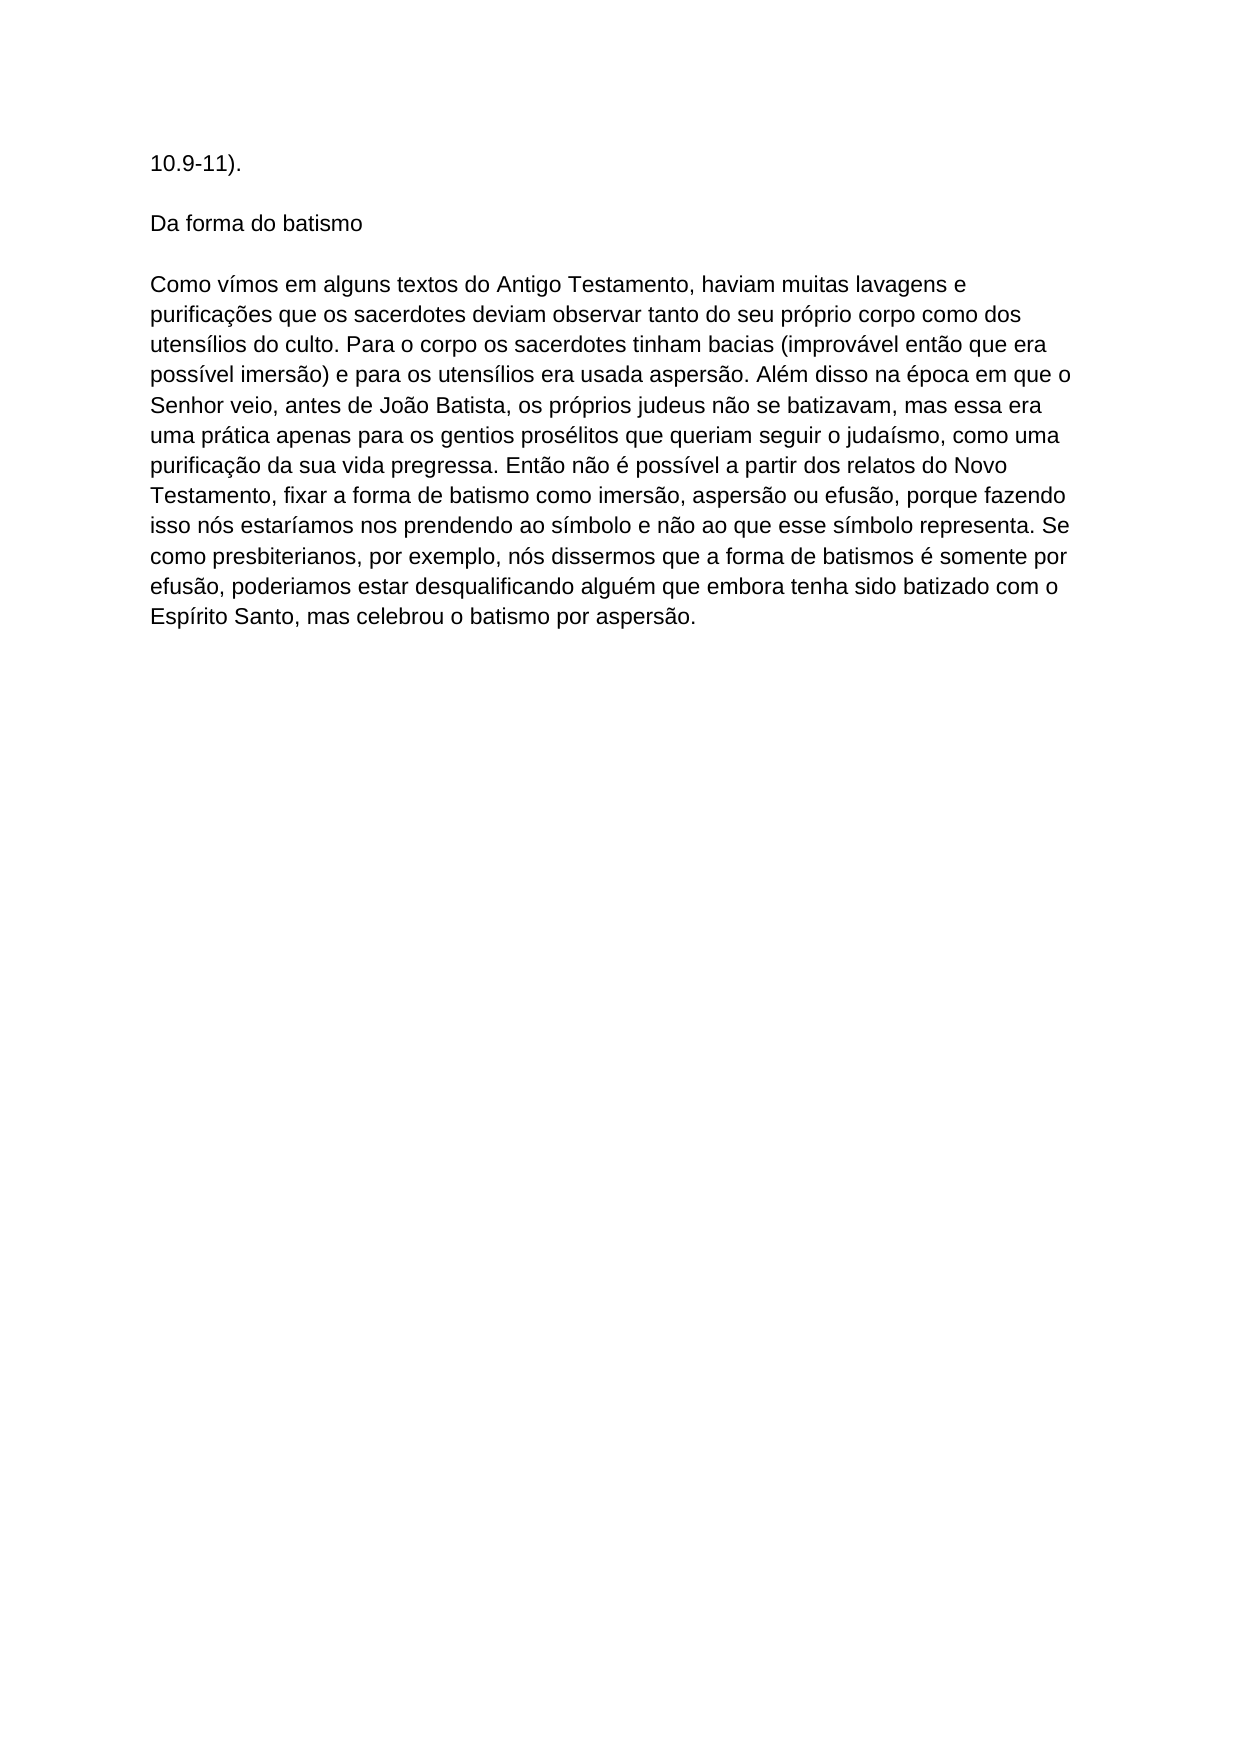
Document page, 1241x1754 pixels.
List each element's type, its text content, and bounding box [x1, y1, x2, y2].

text Como vímos em alguns textos do Antigo Testamento, haviam muitas lavagens e purificações que os sacerdotes deviam observar tanto do seu próprio corpo como dos utensílios do culto. Para o corpo os sacerdotes tinham bacias (improvável então que era possível imersão) e para os utensílios era usada aspersão. Além disso na época em que o Senhor veio, antes de João Batista, os próprios judeus não se batizavam, mas essa era uma prática apenas para os gentios prosélitos que queriam seguir o judaísmo, como uma purificação da sua vida pregressa. Então não é possível a partir dos relatos do Novo Testamento, fixar a forma de batismo como imersão, aspersão ou efusão, porque fazendo isso nós estaríamos nos prendendo ao símbolo e não ao que esse símbolo representa. Se como presbiterianos, por exemplo, nós dissermos que a forma de batismos é somente por efusão, poderiamos estar desqualificando alguém que embora tenha sido batizado com o Espírito Santo, mas celebrou o batismo por aspersão. [150, 271, 1090, 629]
text Da forma do batismo [150, 210, 1090, 237]
text 10.9-11). [150, 150, 1090, 176]
